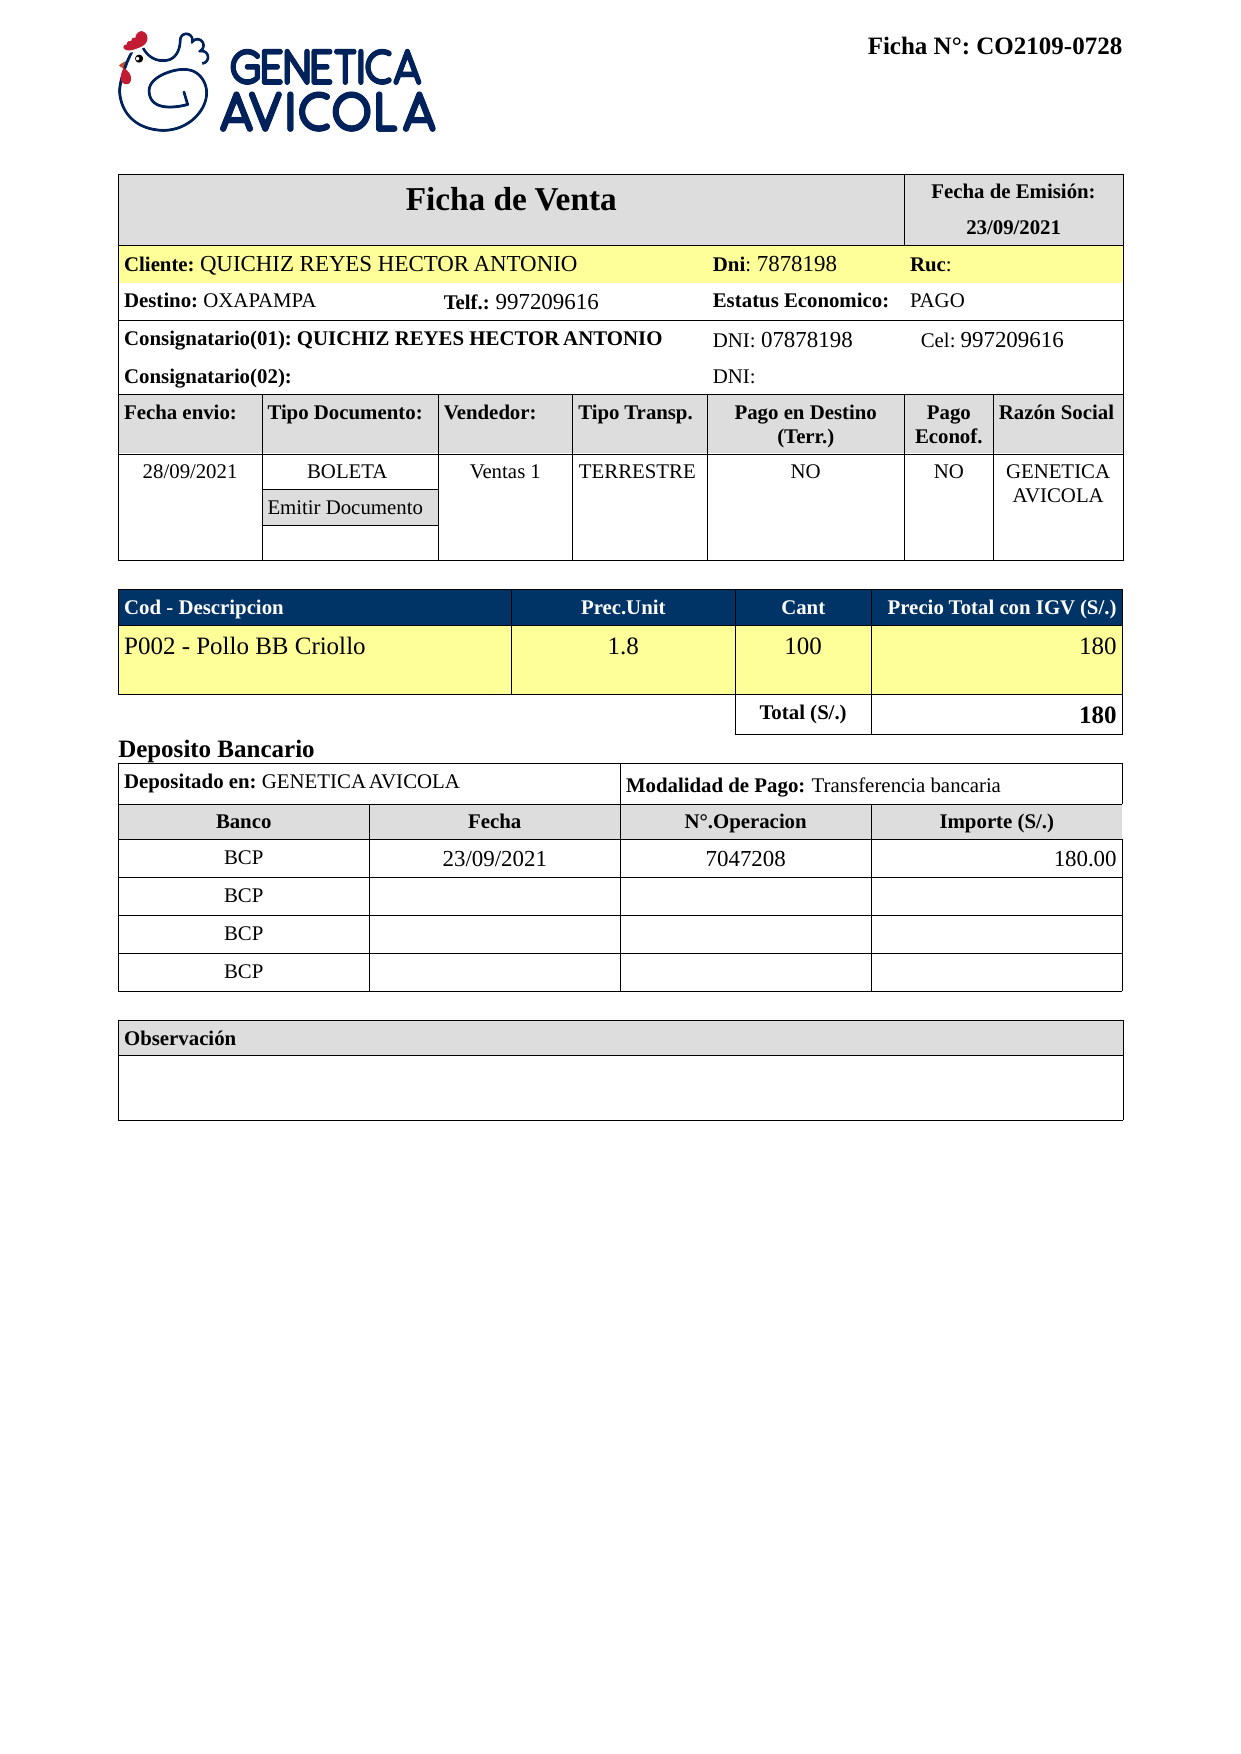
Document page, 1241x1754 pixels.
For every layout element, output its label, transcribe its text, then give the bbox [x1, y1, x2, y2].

table_cell [621, 916, 871, 953]
table_cell NO [708, 455, 904, 560]
table_header Cod - Descripcion [119, 590, 511, 625]
table_cell Tipo Transp. [573, 395, 707, 453]
table_cell DNI: [707, 358, 1123, 394]
table_header Depositado en: GENETICA AVICOLA [119, 764, 620, 803]
table_header Cant [736, 590, 871, 625]
table_cell BOLETA [263, 455, 438, 489]
table_cell Telf.: 997209616 [438, 283, 707, 320]
table_cell 1.8 [512, 626, 735, 694]
table_cell BCP [119, 916, 369, 953]
table_cell [621, 878, 871, 915]
table_cell Fecha [370, 805, 620, 839]
table_cell [370, 878, 620, 915]
table_cell Estatus Economico: [707, 283, 904, 320]
table_cell Total (S/.) [736, 695, 871, 734]
table_cell 23/09/2021 [370, 840, 620, 877]
table_cell 100 [736, 626, 871, 694]
table_cell 180 [872, 626, 1122, 694]
table_cell Dni: 7878198 [707, 246, 904, 283]
table_cell 28/09/2021 [119, 455, 262, 560]
table_cell [370, 916, 620, 953]
table_cell Pago en Destino (Terr.) [708, 395, 904, 453]
table_cell Cel: 997209616 [915, 321, 1123, 358]
table_cell Cliente: QUICHIZ REYES HECTOR ANTONIO [119, 246, 707, 283]
table_cell BCP [119, 878, 369, 915]
table_cell Vendedor: [439, 395, 572, 453]
picture [118, 31, 436, 132]
table_cell [511, 695, 735, 734]
table_cell BCP [119, 840, 369, 877]
table_cell BCP [119, 954, 369, 991]
table_cell Ruc: [904, 246, 1123, 283]
table_cell 23/09/2021 [905, 209, 1123, 245]
table_cell [872, 954, 1122, 991]
table_cell Importe (S/.) [872, 805, 1122, 839]
table_cell 180 [872, 695, 1122, 734]
table_header Fecha de Emisión: [905, 175, 1123, 209]
table_cell GENETICA AVICOLA [994, 455, 1123, 560]
table_cell [370, 954, 620, 991]
table_cell P002 - Pollo BB Criollo [119, 626, 511, 694]
table_header Ficha de Venta [119, 175, 904, 245]
table_cell Ventas 1 [439, 455, 572, 560]
table_cell [621, 954, 871, 991]
table_cell N°.Operacion [621, 805, 871, 839]
table_cell PAGO [904, 283, 1123, 320]
table_cell Pago Econof. [905, 395, 993, 453]
table_header Precio Total con IGV (S/.) [872, 590, 1122, 625]
table_cell 7047208 [621, 840, 871, 877]
table_cell TERRESTRE [573, 455, 707, 560]
table_cell Destino: OXAPAMPA [119, 283, 438, 320]
table_cell [872, 878, 1122, 915]
table_cell 180.00 [872, 840, 1122, 877]
table_cell [872, 916, 1122, 953]
table_cell Razón Social [994, 395, 1123, 453]
text Deposito Bancario [118, 734, 1122, 763]
table_header Prec.Unit [512, 590, 735, 625]
table_cell [263, 526, 438, 560]
table_cell Consignatario(02): [119, 358, 707, 394]
table_header Modalidad de Pago: Transferencia bancaria [621, 764, 1122, 803]
table_cell Consignatario(01): QUICHIZ REYES HECTOR ANTONIO [119, 321, 707, 358]
table_cell [118, 695, 511, 734]
table_header Observación [119, 1021, 1123, 1055]
table_cell NO [905, 455, 993, 560]
table_cell DNI: 07878198 [707, 321, 915, 358]
table_cell [119, 1056, 1123, 1119]
table_cell Tipo Documento: [263, 395, 438, 453]
table_cell Banco [119, 805, 369, 839]
table_cell Emitir Documento [263, 490, 438, 525]
table_cell Fecha envio: [119, 395, 262, 453]
